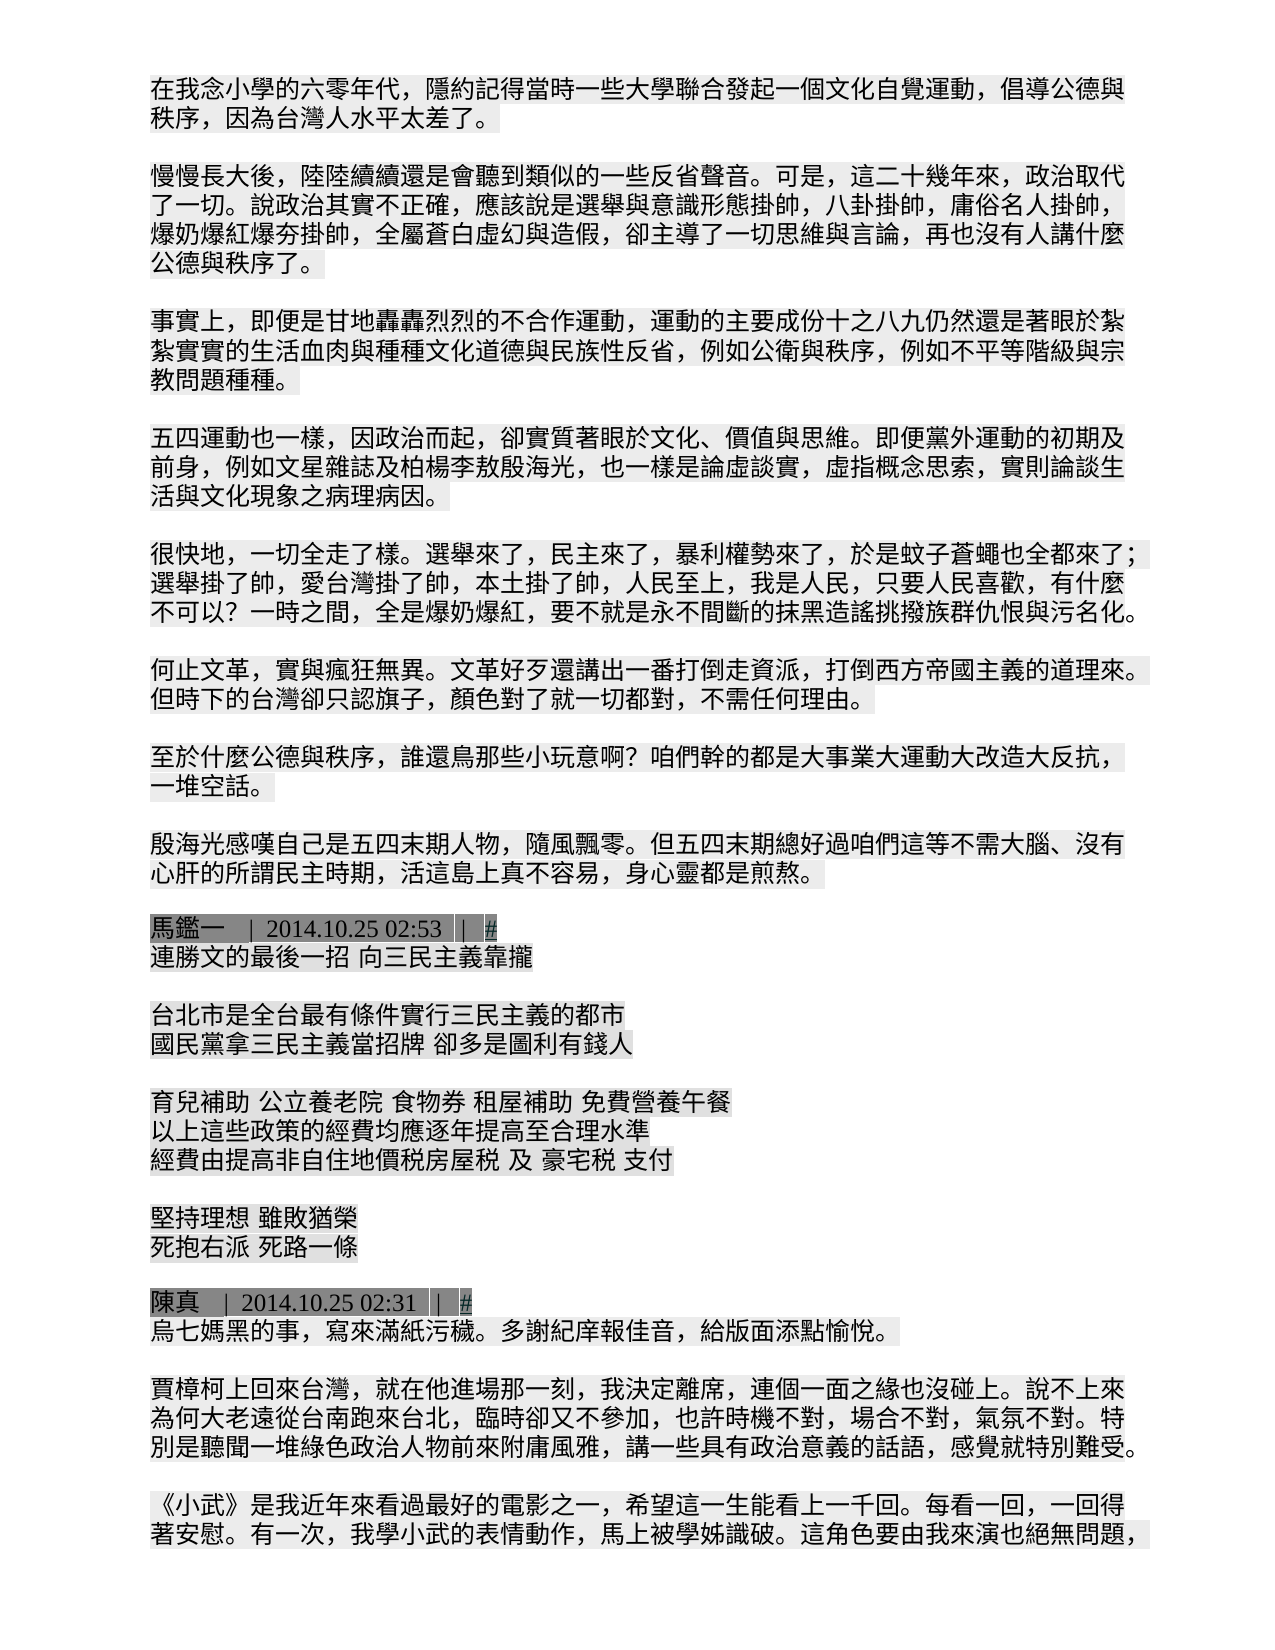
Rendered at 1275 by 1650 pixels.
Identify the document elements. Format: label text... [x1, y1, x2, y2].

text 我出國前不會開車，也沒有車，來到英國才學。在英國開了十年十萬公里之後，算是車神等級了。但回到台灣，卻嚇到停在路口根本不敢動，因為前後左右全是車子與行人亂竄，毫無章法。第一次上路，從斗六開回台南，只敢開省道，足足開了三個多小時。 幾年之後，我變成台灣版的車神，斗六台南一小時就到。這回狀況倒了過來，將來我若再回去國外開車，恐怕會馬上給抓到警察局。我有個好朋友就是這樣，他來英國沒幾天就被警察抓走，還開了庭，認了罪，繳了一大筆罰款。 在英國開車，每天不斷敬禮比手勢，對其它車子的禮讓表示感謝。在台灣，我也經常很想比手勢，不過是比中指，只是不敢比，因為我怕被人砍。 英國許多十字路口沒有紅綠燈，只在路口中央畫個圈圈叫roundabout。很簡單，只有一個原則就是左車讓右車先行。有時四個路口剛好都有車，你讓我，我讓他，他又得讓你，讓到大家全都不敢動，僵在現場。若在台灣，這是不可能發生的事。直接加速就衝過去，哪管你什麼左邊讓右邊。 在我念小學的六零年代，隱約記得當時一些大學聯合發起一個文化自覺運動，倡導公德與秩序，因為台灣人水平太差了。 慢慢長大後，陸陸續續還是會聽到類似的一些反省聲音。可是，這二十幾年來，政治取代了一切。說政治其實不正確，應該說是選舉與意識形態掛帥，八卦掛帥，庸俗名人掛帥，爆奶爆紅爆夯掛帥，全屬蒼白虛幻與造假，卻主導了一切思維與言論，再也沒有人講什麼公德與秩序了。 事實上，即便是甘地轟轟烈烈的不合作運動，運動的主要成份十之八九仍然還是著眼於紮紮實實的生活血肉與種種文化道德與民族性反省，例如公衛與秩序，例如不平等階級與宗教問題種種。 五四運動也一樣，因政治而起，卻實質著眼於文化、價值與思維。即便黨外運動的初期及前身，例如文星雜誌及柏楊李敖殷海光，也一樣是論虛談實，虛指概念思索，實則論談生活與文化現象之病理病因。 很快地，一切全走了樣。選舉來了，民主來了，暴利權勢來了，於是蚊子蒼蠅也全都來了；選舉掛了帥，愛台灣掛了帥，本土掛了帥，人民至上，我是人民，只要人民喜歡，有什麼不可以？一時之間，全是爆奶爆紅，要不就是永不間斷的抹黑造謠挑撥族群仇恨與污名化。 何止文革，實與瘋狂無異。文革好歹還講出一番打倒走資派，打倒西方帝國主義的道理來。但時下的台灣卻只認旗子，顏色對了就一切都對，不需任何理由。 至於什麼公德與秩序，誰還鳥那些小玩意啊？咱們幹的都是大事業大運動大改造大反抗，一堆空話。 殷海光感嘆自己是五四末期人物，隨風飄零。但五四末期總好過咱們這等不需大腦、沒有心肝的所謂民主時期，活這島上真不容易，身心靈都是煎熬。 [150, 75, 1125, 889]
text 陳真 | 2014.10.25 02:31 | # [150, 1288, 1125, 1317]
text 馬鑑一 | 2014.10.25 02:53 | # [150, 914, 1125, 943]
text 烏七媽黑的事，寫來滿紙污穢。多謝紀庠報佳音，給版面添點愉悅。 賈樟柯上回來台灣，就在他進場那一刻，我決定離席，連個一面之緣也沒碰上。說不上來為何大老遠從台南跑來台北，臨時卻又不參加，也許時機不對，場合不對，氣氛不對。特別是聽聞一堆綠色政治人物前來附庸風雅，講一些具有政治意義的話語，感覺就特別難受。 《小武》是我近年來看過最好的電影之一，希望這一生能看上一千回。每看一回，一回得著安慰。有一次，我學小武的表情動作，馬上被學姊識破。這角色要由我來演也絕無問題，搞不好能當上坎城影帝，其實我光演自己就很傳神了，咱們靈魂是相通的。 片中有一首曲子，貫穿全場。好奇查了一下，原來是項羽和虞姬之歌：http://goo.gl/EBJBLg 平常悶得慌，忍不住就來大唱幾聲：「我站在烈烈風中，恨不能，蕩盡綿綿心痛。望蒼天，四方雲動。劍在手，問天下誰是英雄。」感覺痛快。 小武就是項羽，四面楚歌，無路可走，只能自刎烏江。項羽虞姬，一把劍，兩刎頸，後人傳頌。但在那當下，眾叛親離。 唸大學時，一位醫學院老師對同學說，陳真若願意，足以創立一門宗教，會有許多信徒。我本想回話說：我若開個動物園，把自己關在園裏，肯定會有許多遊客前來尋開心。猴子只有觀眾，猴子是不會有粉絲信徒的；人類豈有可能仰慕獸類？也許有可能，百年之後吧，或是另一可能便是你我同屬獸類。 若真是粉絲信徒，社交哪需收費？按理說，全台首富不是郭台銘，而是我才對，只是遊客前來戲謔一番後全無付費，算是白嫖。社交收費雖高，卻屬醫藥費，萬箭穿心遍體鱗傷之療傷用。社交一回，經常得療上一個月的內傷。 獸類一詞，由沈從文那邊學來，他常以此自況，說自己見不得光，躲在洞穴的狐獸之類。他說，每當有人誇他這個那個，便覺難堪，媽的 (這句是我添加)，又來糟蹋我了。 賈樟柯在幕後花絮的一個訪談中，提到一位作家，當他還沒說出作家名字時，我心裏已經有 "沈從文" 三個字在等著他了。他說有個作家影響了他的電影，果然是沈從文。當他說出沈從文三個字時，我不禁在電視機前激動歡呼起來。 有兩個人讓我的生命轉了彎，一是沈從文，一是維根斯坦；前者識於1982我初入黨外，後者1997剛抵英國第三天。R. M. Rilke有詩云：「我認出風暴，激動如大海。」要不是有這兩場風暴，我這一生不會是這樣一個過程與結局。 生命與生命之間的相遇相離，究竟是 "機會" 還是 "命運"？很難說。我比較宿命，相信一切全是命中註定；命運引領我們翻山越嶺，走過所有應走的路。並不是角色寫故事，而是故事早已寫好在那，等著適當的角色出現。 [150, 1317, 1125, 1549]
text 連勝文的最後一招 向三民主義靠攏 台北市是全台最有條件實行三民主義的都市 國民黨拿三民主義當招牌 卻多是圖利有錢人 育兒補助 公立養老院 食物券 租屋補助 免費營養午餐 以上這些政策的經費均應逐年提高至合理水準 經費由提高非自住地價税房屋税 及 豪宅税 支付 堅持理想 雖敗猶榮 死抱右派 死路一條 [150, 943, 1125, 1263]
